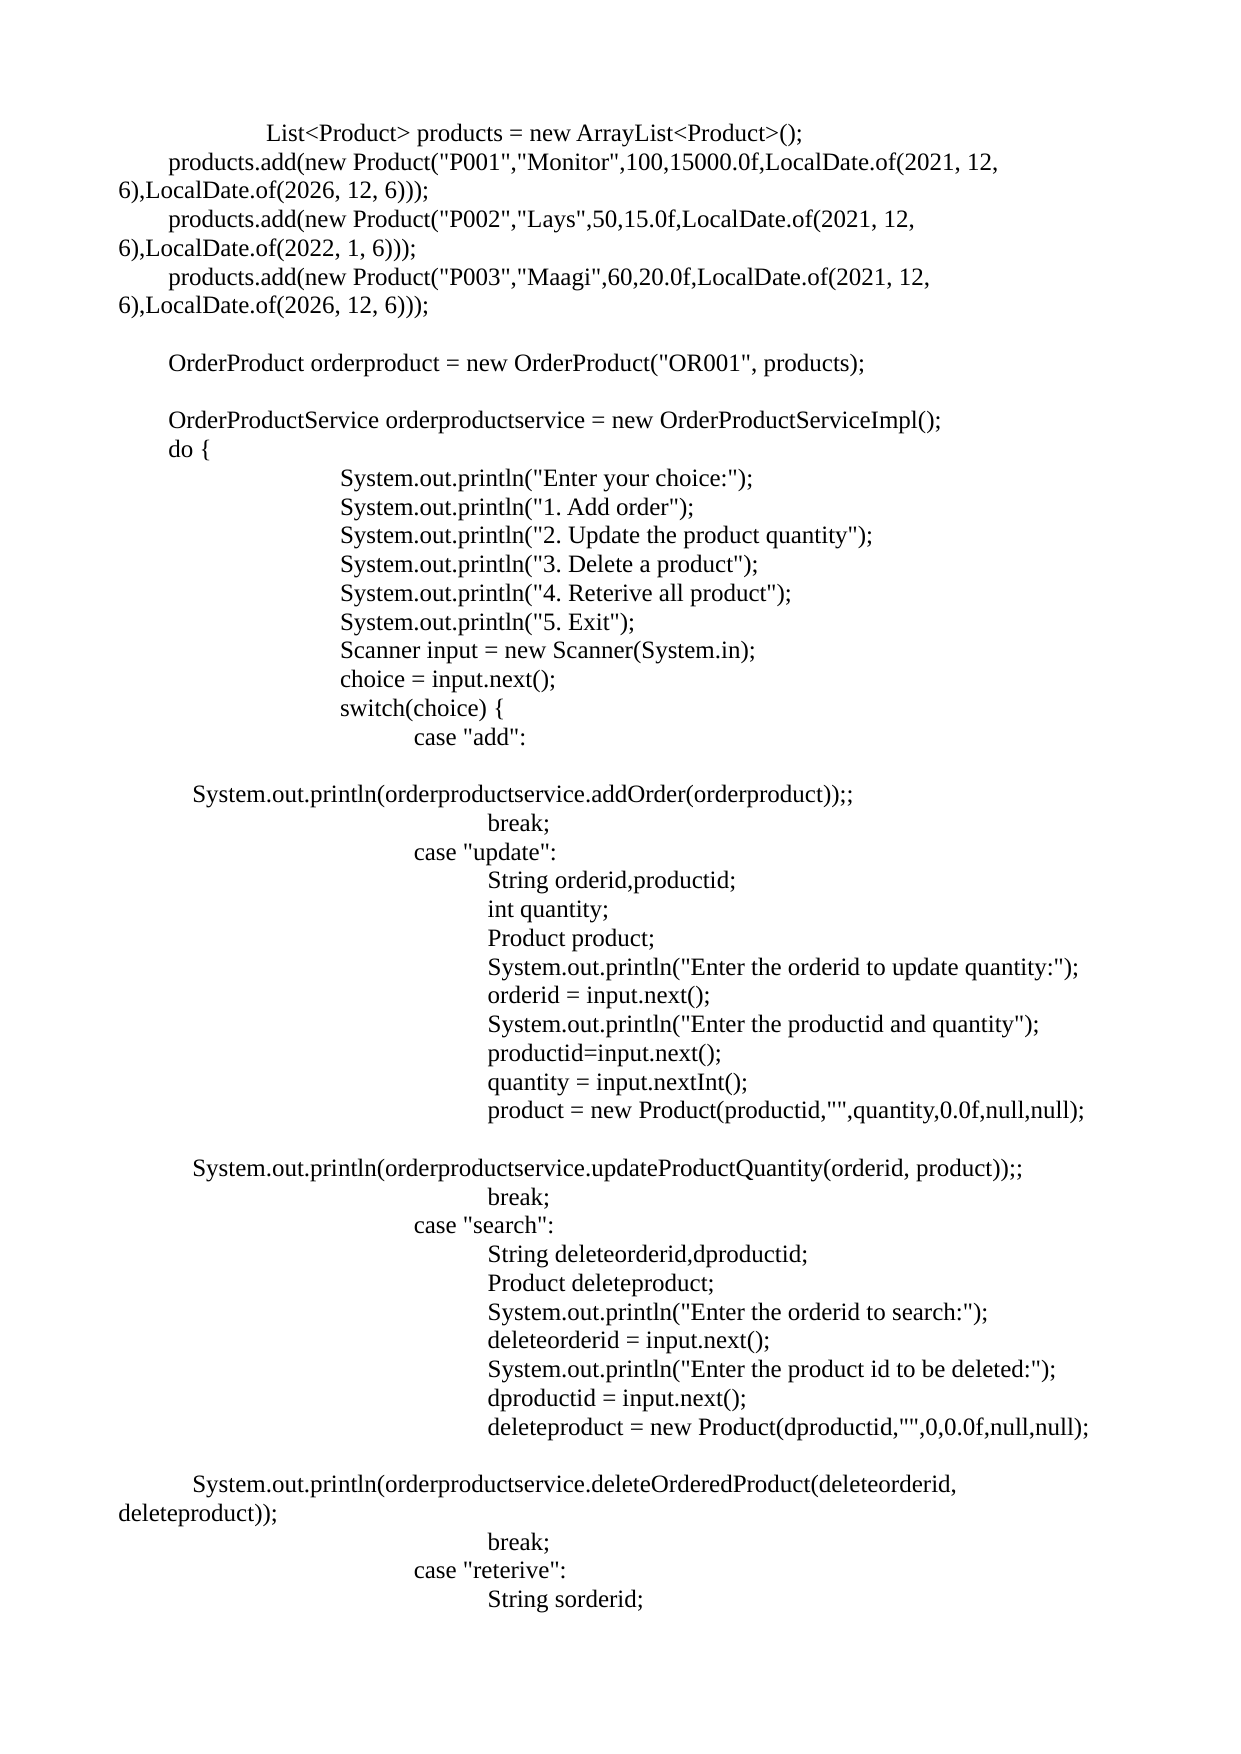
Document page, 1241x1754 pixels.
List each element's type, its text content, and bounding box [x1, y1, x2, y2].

text orderid = input.next(); [118, 981, 1122, 1009]
text switch(choice) { [118, 693, 1122, 722]
text OrderProduct orderproduct = new OrderProduct("OR001", products); [118, 348, 1122, 377]
text case "reterive": [118, 1556, 1122, 1584]
text System.out.println("Enter your choice:"); [118, 463, 1122, 492]
text System.out.println("2. Update the product quantity"); [118, 521, 1122, 549]
text System.out.println(orderproductservice.deleteOrderedProduct(deleteorderid, deleteproduct)); [118, 1441, 1122, 1527]
text dproductid = input.next(); [118, 1383, 1122, 1412]
text int quantity; [118, 894, 1122, 923]
text break; [118, 1527, 1122, 1556]
text System.out.println("1. Add order"); [118, 492, 1122, 521]
text String sorderid; [118, 1584, 1122, 1613]
text System.out.println(orderproductservice.updateProductQuantity(orderid, product));; [118, 1124, 1122, 1182]
text System.out.println("Enter the orderid to update quantity:"); [118, 952, 1122, 981]
text products.add(new Product("P002","Lays",50,15.0f,LocalDate.of(2021, 12, 6),LocalDate.of(2022, 1, 6))); [118, 204, 1122, 262]
text System.out.println("3. Delete a product"); [118, 549, 1122, 578]
text String deleteorderid,dproductid; [118, 1239, 1122, 1268]
text productid=input.next(); [118, 1038, 1122, 1067]
text products.add(new Product("P003","Maagi",60,20.0f,LocalDate.of(2021, 12, 6),LocalDate.of(2026, 12, 6))); [118, 262, 1122, 319]
text quantity = input.nextInt(); [118, 1067, 1122, 1096]
text System.out.println("Enter the orderid to search:"); [118, 1297, 1122, 1326]
text deleteproduct = new Product(dproductid,"",0,0.0f,null,null); [118, 1412, 1122, 1441]
text case "add": [118, 722, 1122, 751]
text break; [118, 1182, 1122, 1211]
text System.out.println("5. Exit"); [118, 607, 1122, 636]
text break; [118, 808, 1122, 837]
text Product product; [118, 923, 1122, 952]
text System.out.println("Enter the product id to be deleted:"); [118, 1354, 1122, 1383]
text System.out.println("4. Reterive all product"); [118, 578, 1122, 607]
text Scanner input = new Scanner(System.in); [118, 636, 1122, 664]
text do { [118, 434, 1122, 463]
text deleteorderid = input.next(); [118, 1326, 1122, 1354]
text OrderProductService orderproductservice = new OrderProductServiceImpl(); [118, 406, 1122, 434]
text products.add(new Product("P001","Monitor",100,15000.0f,LocalDate.of(2021, 12, 6),LocalDate.of(2026, 12, 6))); [118, 147, 1122, 204]
text System.out.println("Enter the productid and quantity"); [118, 1009, 1122, 1038]
text Product deleteproduct; [118, 1268, 1122, 1297]
text case "update": [118, 837, 1122, 866]
text case "search": [118, 1211, 1122, 1239]
text String orderid,productid; [118, 866, 1122, 894]
text List<Product> products = new ArrayList<Product>(); [118, 118, 1122, 147]
text product = new Product(productid,"",quantity,0.0f,null,null); [118, 1096, 1122, 1124]
text choice = input.next(); [118, 664, 1122, 693]
text System.out.println(orderproductservice.addOrder(orderproduct));; [118, 751, 1122, 808]
